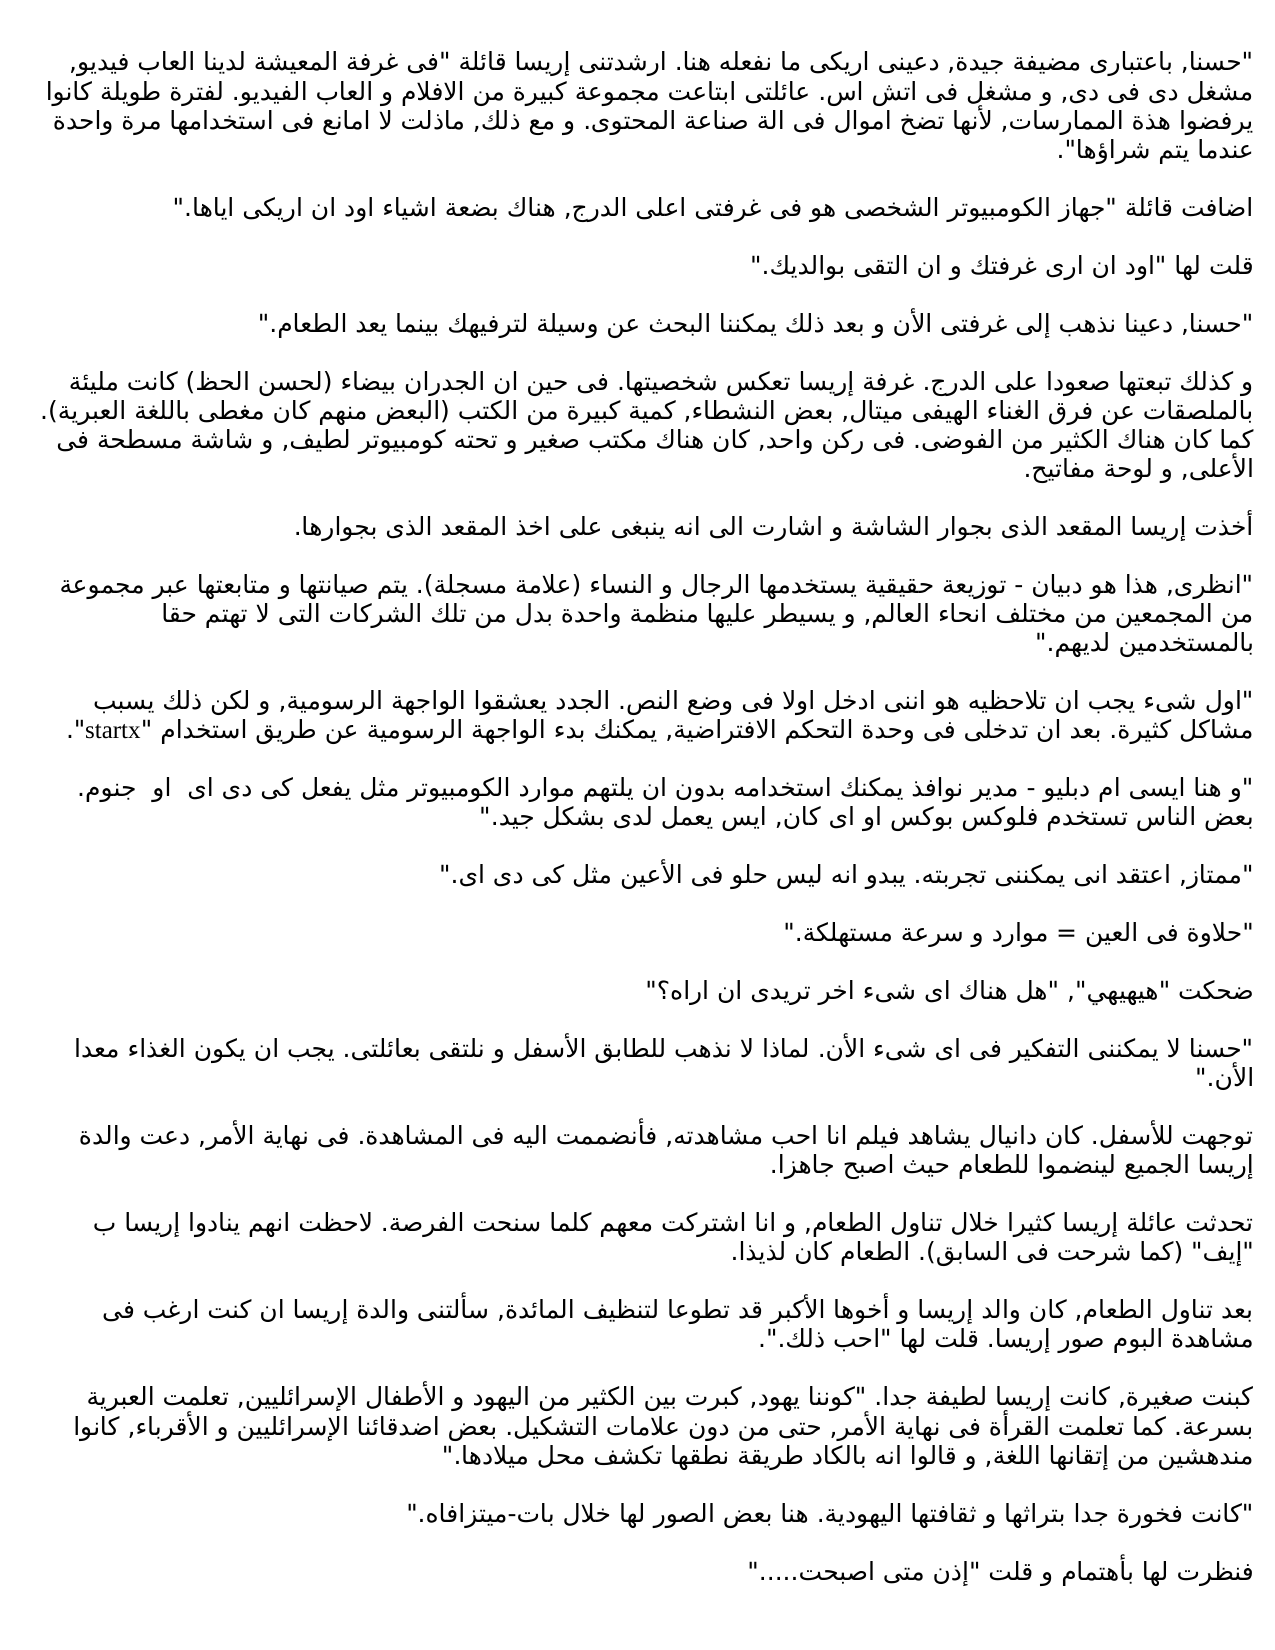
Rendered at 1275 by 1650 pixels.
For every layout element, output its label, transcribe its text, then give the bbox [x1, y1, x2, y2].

text و كذلك تبعتها صعودا على الدرج. غرفة إريسا تعكس شخصيتها. فى حين ان الجدران بيضاء (لحسن الحظ) كانت مليئة بالملصقات عن فرق الغناء الهيفى ميتال, بعض النشطاء, كمية كبيرة من الكتب (البعض منهم كان مغطى باللغة العبرية). كما كان هناك الكثير من الفوضى. فى ركن واحد, كان هناك مكتب صغير و تحته كومبيوتر لطيف, و شاشة مسطحة فى الأعلى, و لوحة مفاتيح. [25, 367, 1254, 483]
text كبنت صغيرة, كانت إريسا لطيفة جدا. "كوننا يهود, كبرت بين الكثير من اليهود و الأطفال الإسرائليين, تعلمت العبرية بسرعة. كما تعلمت القرأة فى نهاية الأمر, حتى من دون علامات التشكيل. بعض اضدقائنا الإسرائليين و الأقرباء, كانوا مندهشين من إتقانها اللغة, و قالوا انه بالكاد طريقة نطقها تكشف محل ميلادها." [25, 1383, 1254, 1470]
text أخذت إريسا المقعد الذى بجوار الشاشة و اشارت الى انه ينبغى على اخذ المقعد الذى بجوارها. [25, 512, 1254, 541]
text فنظرت لها بأهتمام و قلت "إذن متى اصبحت....." [25, 1557, 1254, 1586]
text "اول شىء يجب ان تلاحظيه هو اننى ادخل اولا فى وضع النص. الجدد يعشقوا الواجهة الرسومية, و لكن ذلك يسبب مشاكل كثيرة. بعد ان تدخلى فى وحدة التحكم الافتراضية, يمكنك بدء الواجهة الرسومية عن طريق استخدام "startx". [25, 686, 1254, 745]
text "حسنا لا يمكننى التفكير فى اى شىء الأن. لماذا لا نذهب للطابق الأسفل و نلتقى بعائلتى. يجب ان يكون الغذاء معدا الأن." [25, 1034, 1254, 1093]
text اضافت قائلة "جهاز الكومبيوتر الشخصى هو فى غرفتى اعلى الدرج, هناك بضعة اشياء اود ان اريكى اياها." [25, 193, 1254, 222]
text بعد تناول الطعام, كان والد إريسا و أخوها الأكبر قد تطوعا لتنظيف المائدة, سألتنى والدة إريسا ان كنت ارغب فى مشاهدة البوم صور إريسا. قلت لها "احب ذلك.". [25, 1296, 1254, 1354]
text "حلاوة فى العين = موارد و سرعة مستهلكة." [25, 918, 1254, 948]
text ضحكت "هيهيهي", "هل هناك اى شىء اخر تريدى ان اراه؟" [25, 976, 1254, 1006]
text "كانت فخورة جدا بتراثها و ثقافتها اليهودية. هنا بعض الصور لها خلال بات-ميتزافاه." [25, 1499, 1254, 1528]
text قلت لها "اود ان ارى غرفتك و ان التقى بوالديك." [25, 251, 1254, 280]
text "حسنا, دعينا نذهب إلى غرفتى الأن و بعد ذلك يمكننا البحث عن وسيلة لترفيهك بينما يعد الطعام." [25, 309, 1254, 338]
text "ممتاز, اعتقد انى يمكننى تجربته. يبدو انه ليس حلو فى الأعين مثل كى دى اى." [25, 861, 1254, 890]
text "حسنا, باعتبارى مضيفة جيدة, دعينى اريكى ما نفعله هنا. ارشدتنى إريسا قائلة "فى غرفة المعيشة لدينا العاب فيديو, مشغل دى فى دى, و مشغل فى اتش اس. عائلتى ابتاعت مجموعة كبيرة من الافلام و العاب الفيديو. لفترة طويلة كانوا يرفضوا هذة الممارسات, لأنها تضخ اموال فى الة صناعة المحتوى. و مع ذلك, ماذلت لا امانع فى استخدامها مرة واحدة عندما يتم شراؤها". [25, 47, 1254, 164]
text "انظرى, هذا هو دبيان - توزيعة حقيقية يستخدمها الرجال و النساء (علامة مسجلة). يتم صيانتها و متابعتها عبر مجموعة من المجمعين من مختلف انحاء العالم, و يسيطر عليها منظمة واحدة بدل من تلك الشركات التى لا تهتم حقا بالمستخدمين لديهم." [25, 570, 1254, 657]
text توجهت للأسفل. كان دانيال يشاهد فيلم انا احب مشاهدته, فأنضممت اليه فى المشاهدة. فى نهاية الأمر, دعت والدة إريسا الجميع لينضموا للطعام حيث اصبح جاهزا. [25, 1121, 1254, 1180]
text "و هنا ايسى ام دبليو - مدير نوافذ يمكنك استخدامه بدون ان يلتهم موارد الكومبيوتر مثل يفعل كى دى اى او جنوم. بعض الناس تستخدم فلوكس بوكس او اى كان, ايس يعمل لدى بشكل جيد." [25, 773, 1254, 832]
text تحدثت عائلة إريسا كثيرا خلال تناول الطعام, و انا اشتركت معهم كلما سنحت الفرصة. لاحظت انهم ينادوا إريسا ب "إيف" (كما شرحت فى السابق). الطعام كان لذيذا. [25, 1208, 1254, 1267]
